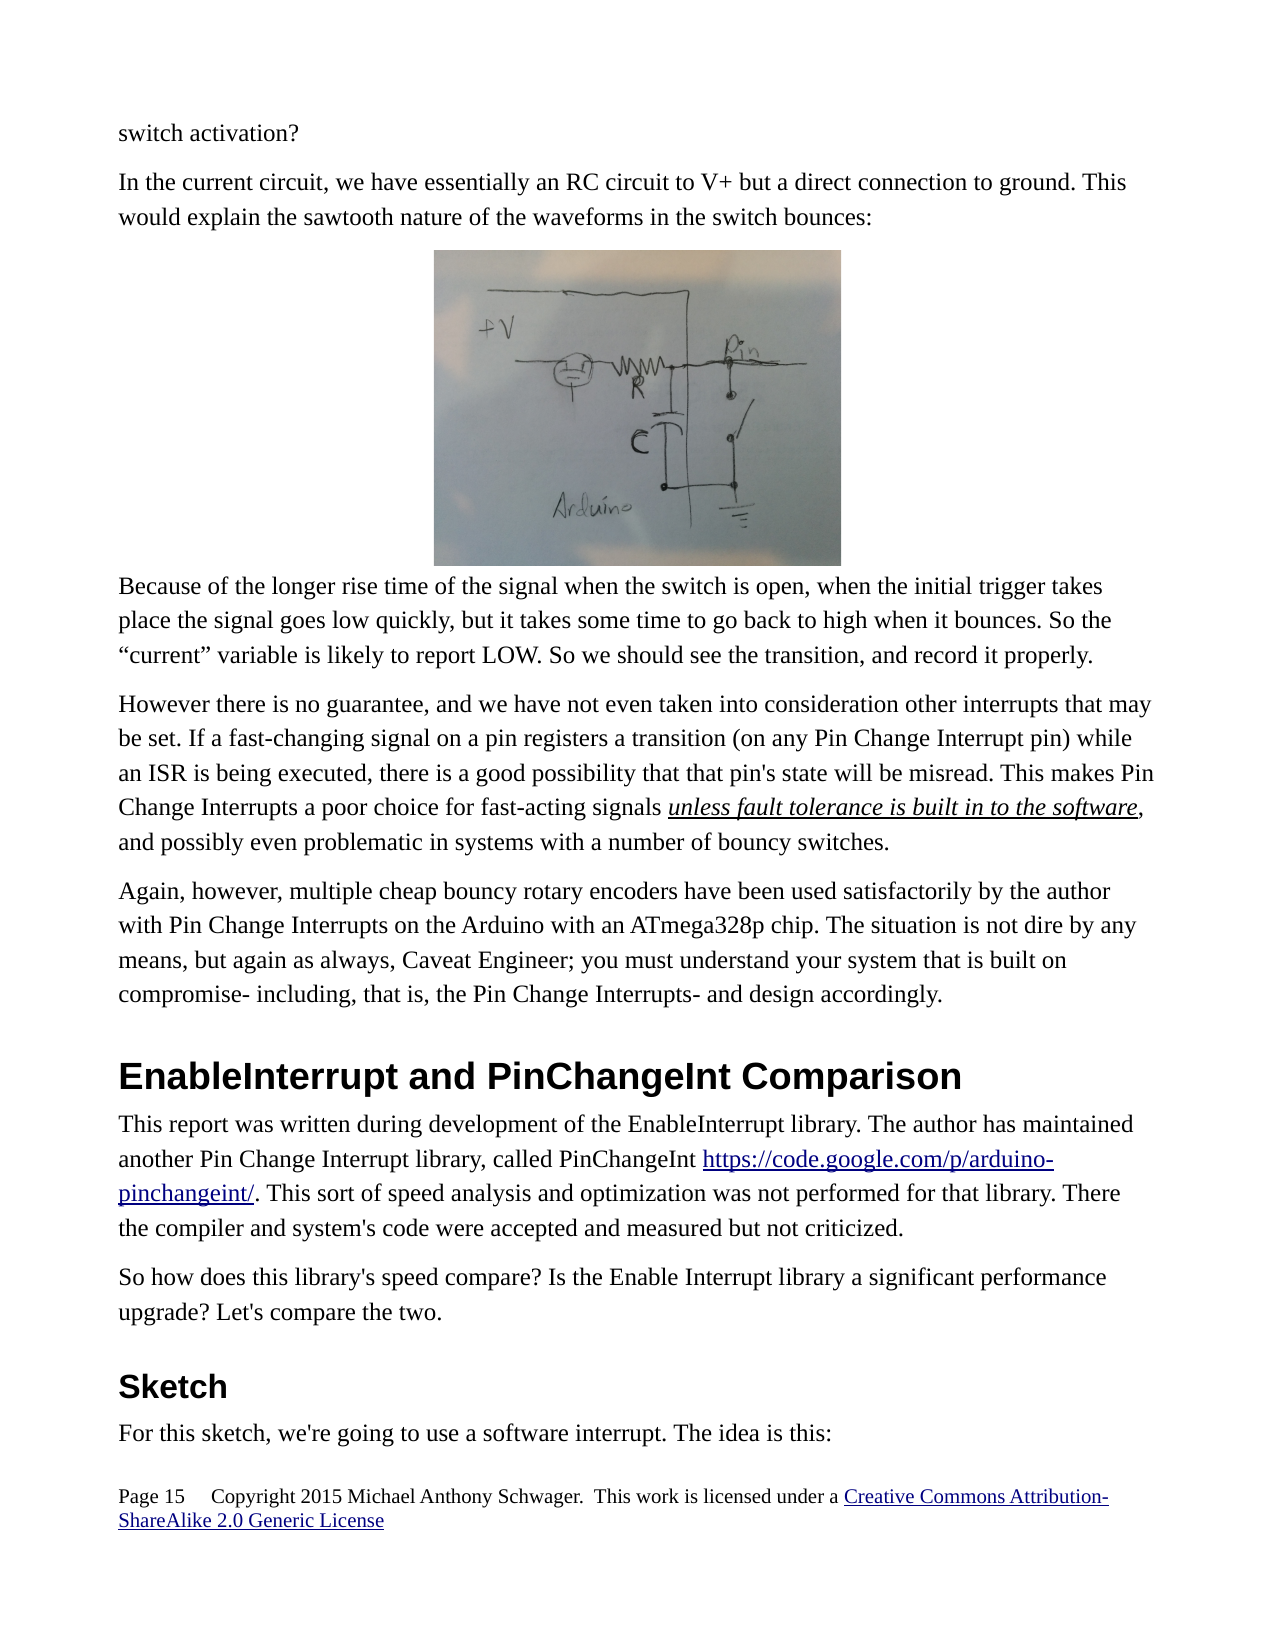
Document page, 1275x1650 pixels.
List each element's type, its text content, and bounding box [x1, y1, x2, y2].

text In the current circuit, we have essentially an RC circuit to V+ but a direct connection to ground. This would explain the sawtooth nature of the waveforms in the switch bounces: [118, 167, 1157, 230]
text Again, however, multiple cheap bouncy rotary encoders have been used satisfactorily by the author with Pin Change Interrupts on the Arduino with an ATmega328p chip. The situation is not dire by any means, but again as always, Caveat Engineer; you must understand your system that is built on compromise- including, that is, the Pin Change Interrupts- and design accordingly. [118, 876, 1157, 1008]
text This report was written during development of the EnableInterrupt library. The author has maintained another Pin Change Interrupt library, called PinChangeInt https://code.google.com/p/arduino-pinchangeint/. This sort of speed analysis and optimization was not performed for that library. There the compiler and system's code were accepted and measured but not criticized. [118, 1109, 1157, 1242]
text switch activation? [118, 118, 1157, 147]
text For this sketch, we're going to use a software interrupt. The idea is this: [118, 1418, 1157, 1446]
text Because of the longer rise time of the signal when the switch is open, when the initial trigger takes place the signal goes low quickly, but it takes some time to go back to high when it bounces. So the “current” variable is likely to report LOW. So we should see the transition, and record it properly. [118, 251, 1157, 669]
text However there is no guarantee, and we have not even taken into consideration other interrupts that may be set. If a fast-changing signal on a pin registers a transition (on any Pin Change Interrupt pin) while an ISR is being executed, there is a good possibility that that pin's state will be misread. This makes Pin Change Interrupts a poor choice for fast-acting signals unless fault tolerance is built in to the software, and possibly even problematic in systems with a number of bouncy switches. [118, 689, 1157, 856]
subtitle EnableInterrupt and PinChangeInt Comparison [118, 1053, 1157, 1097]
subtitle Sketch [118, 1366, 1157, 1405]
picture [433, 250, 842, 566]
text So how does this library's speed compare? Is the Enable Interrupt library a significant performance upgrade? Let's compare the two. [118, 1262, 1157, 1325]
